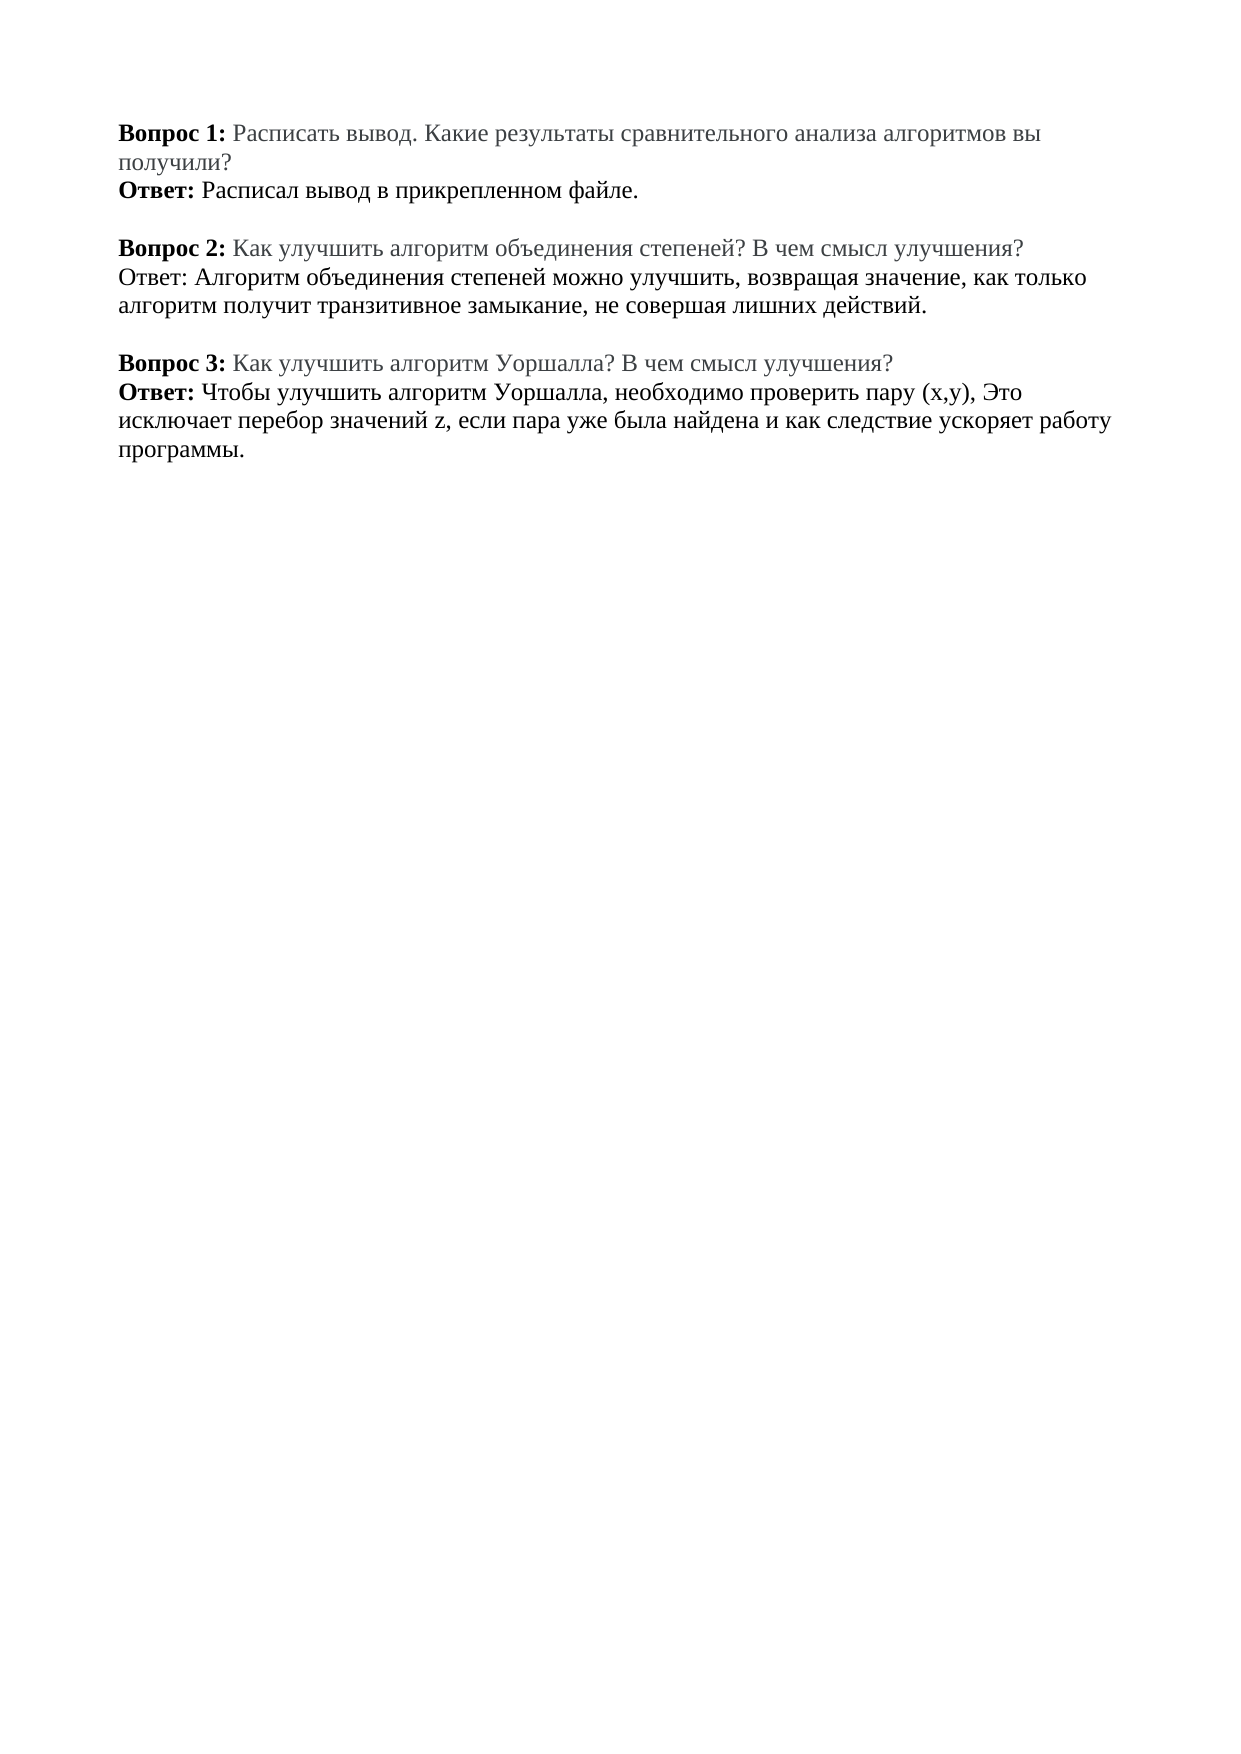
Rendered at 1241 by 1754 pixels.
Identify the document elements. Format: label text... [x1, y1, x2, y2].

text Ответ: Чтобы улучшить алгоритм Уоршалла, необходимо проверить пару (x,y), Это исключает перебор значений z, если пара уже была найдена и как следствие ускоряет работу программы. [118, 377, 1122, 463]
text Вопрос 1: Расписать вывод. Какие результаты сравнительного анализа алгоритмов вы получили? [118, 118, 1122, 176]
text Вопрос 2: Как улучшить алгоритм объединения степеней? В чем смысл улучшения? [118, 233, 1122, 262]
text Ответ: Расписал вывод в прикрепленном файле. [118, 176, 1122, 204]
text Ответ: Алгоритм объединения степеней можно улучшить, возвращая значение, как только алгоритм получит транзитивное замыкание, не совершая лишних действий. [118, 262, 1122, 319]
text Вопрос 3: Как улучшить алгоритм Уоршалла? В чем смысл улучшения? [118, 348, 1122, 377]
